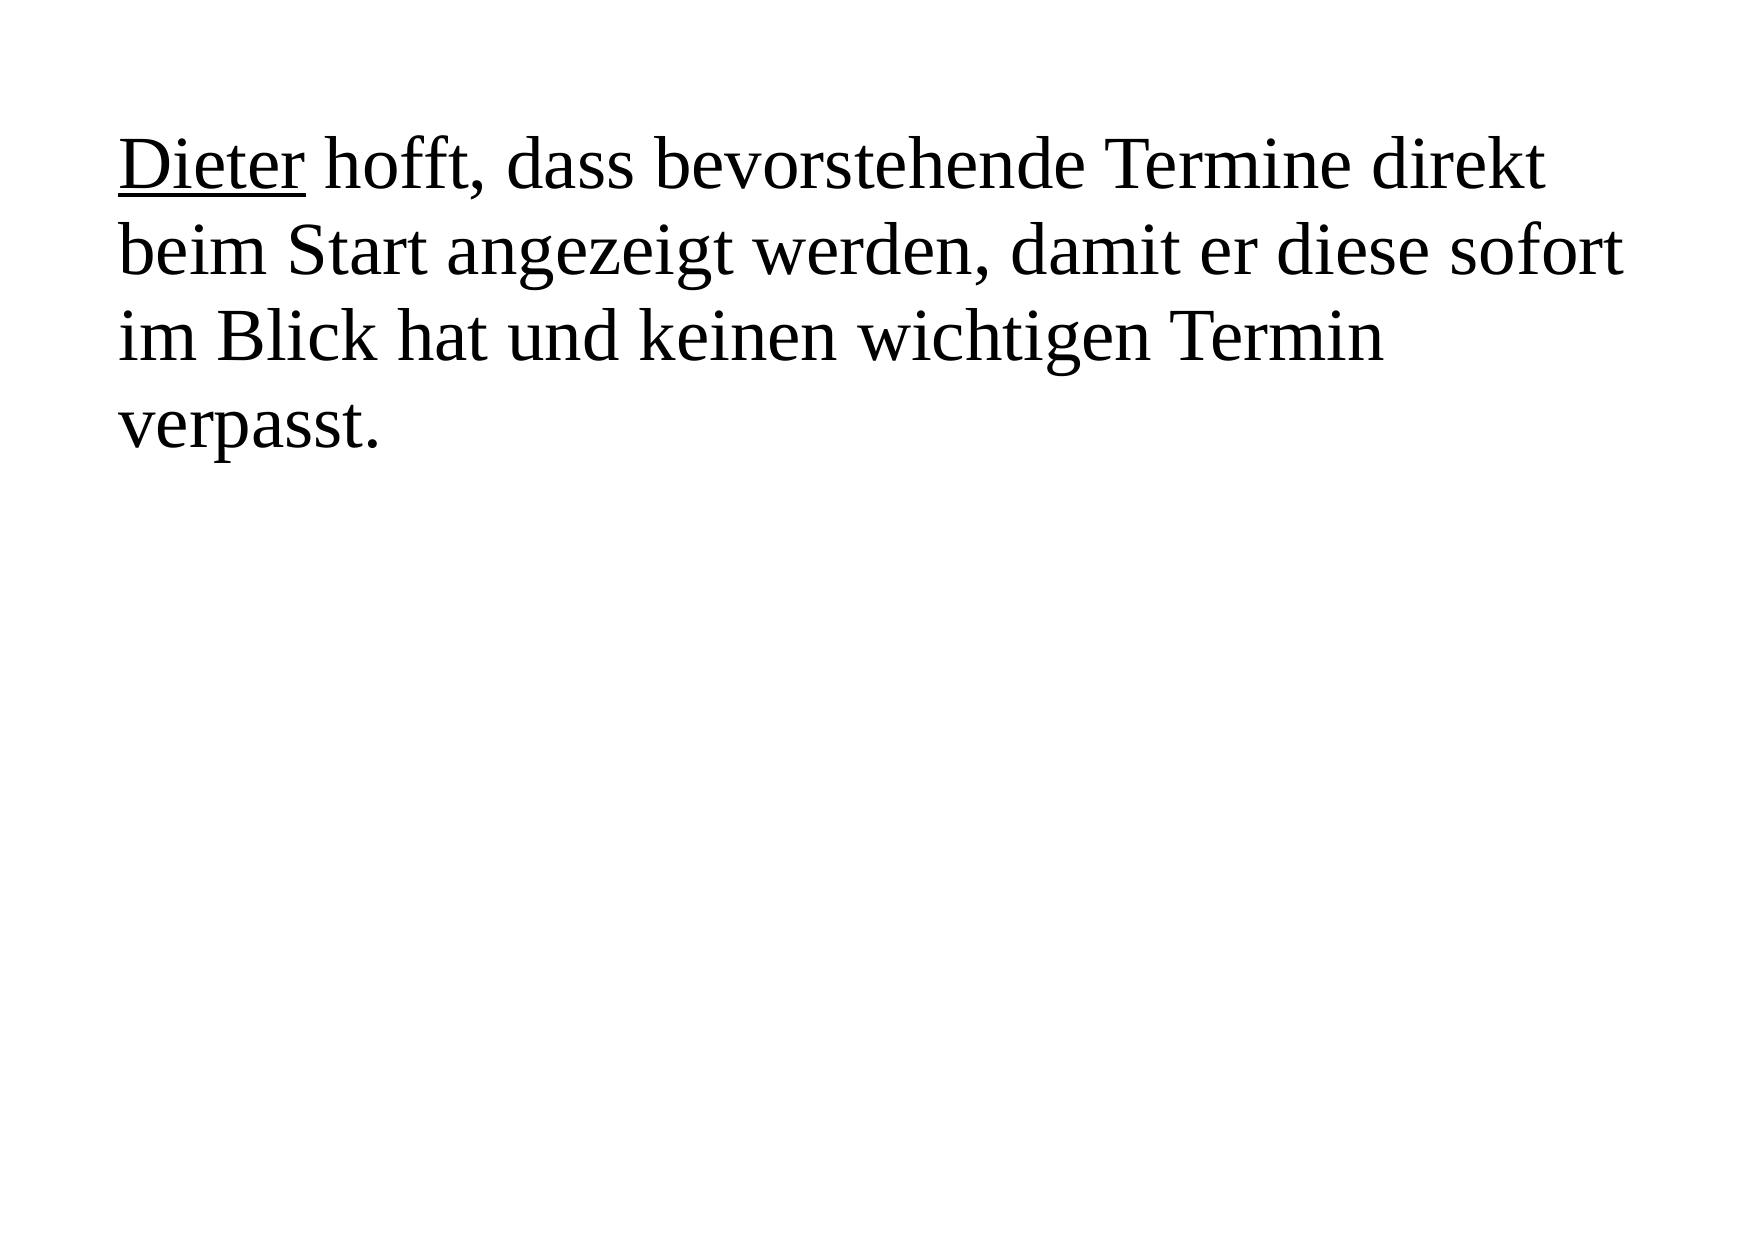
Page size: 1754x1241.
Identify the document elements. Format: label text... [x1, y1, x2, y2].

text Dieter hofft, dass bevorstehende Termine direkt beim Start angezeigt werden, damit er diese sofort im Blick hat und keinen wichtigen Termin verpasst. [118, 118, 1636, 463]
